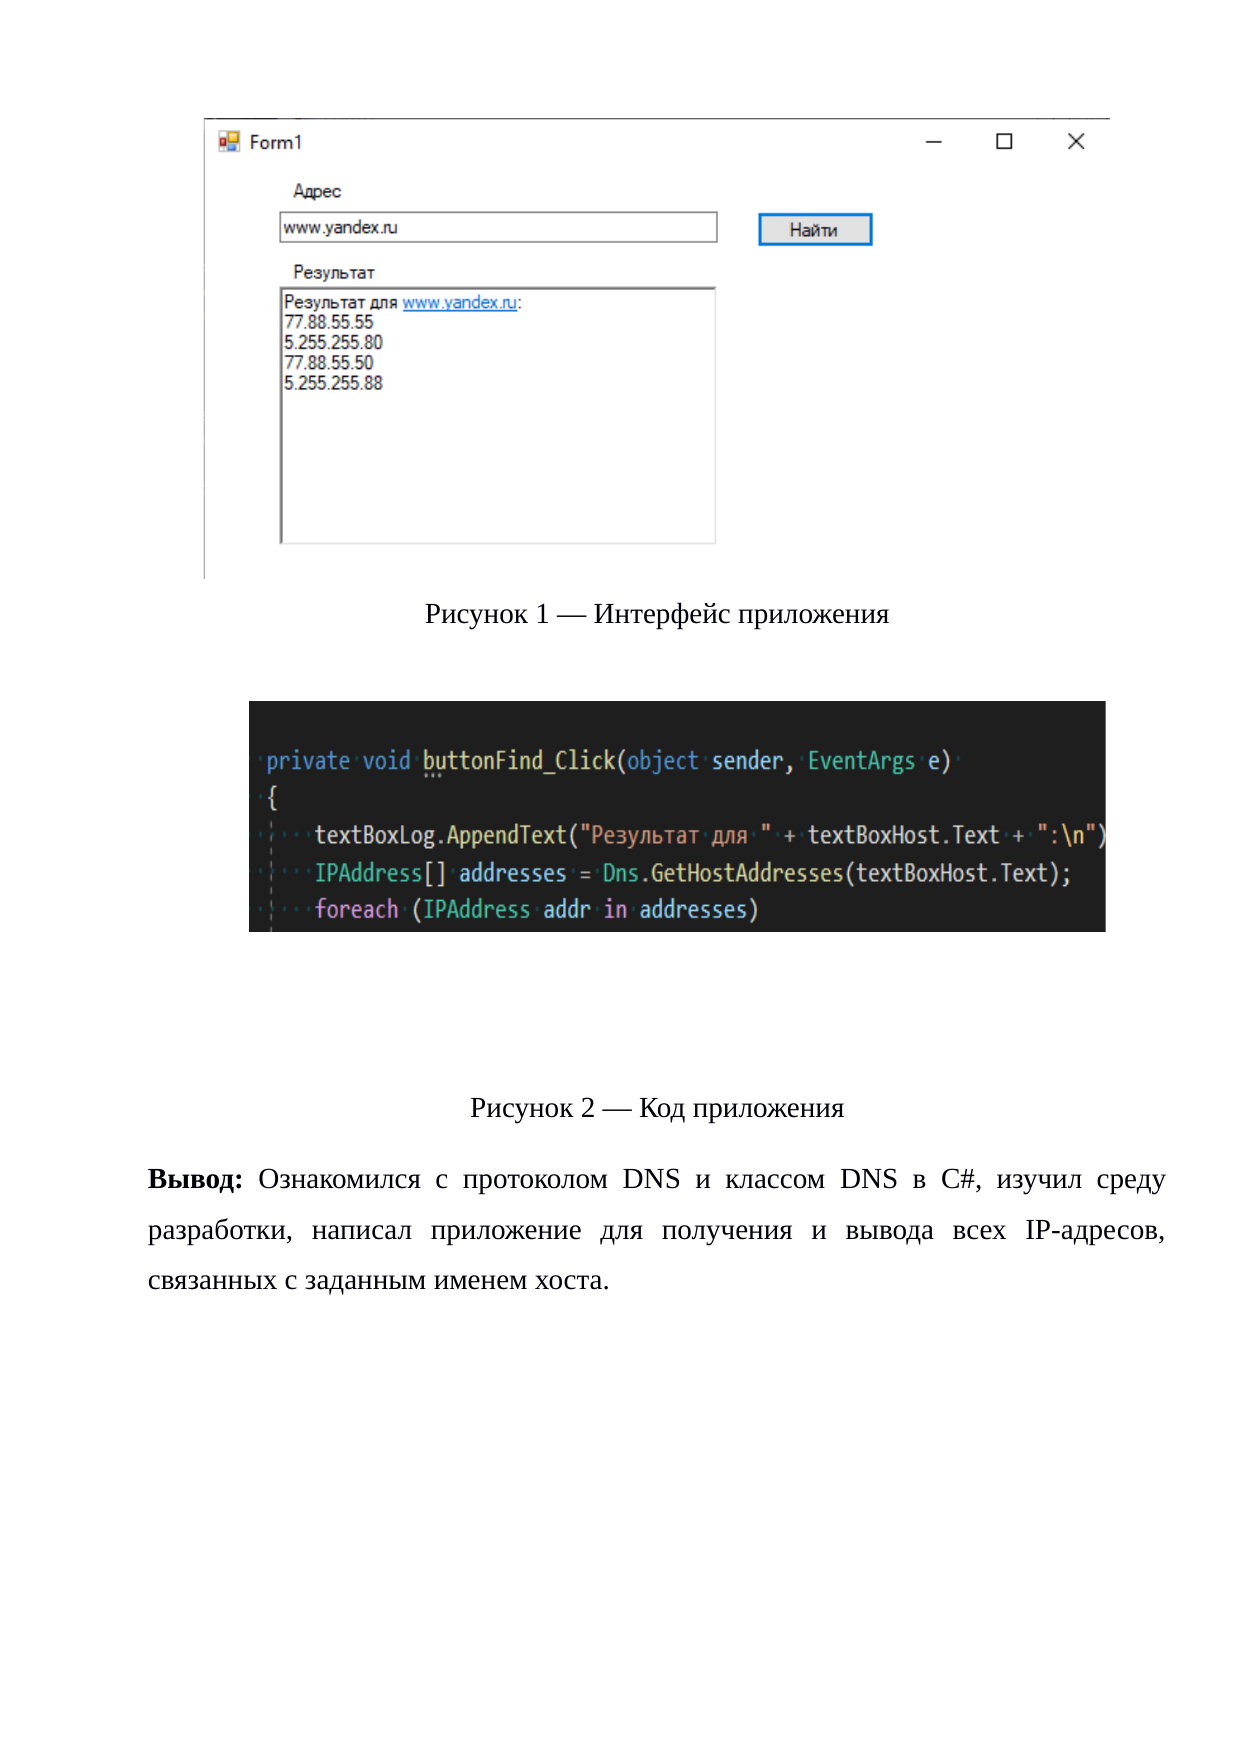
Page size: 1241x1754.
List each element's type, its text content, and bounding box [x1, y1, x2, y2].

text Вывод: Ознакомился с протоколом DNS и классом DNS в C#, изучил среду разработки, написал приложение для получения и вывода всех IP-адресов, связанных с заданным именем хоста. [148, 1162, 1167, 1296]
picture [249, 701, 502, 854]
text Рисунок 1 — Интерфейс приложения [148, 118, 1167, 629]
text Рисунок 2 — Код приложения [148, 1090, 1167, 1124]
picture [203, 118, 1111, 579]
